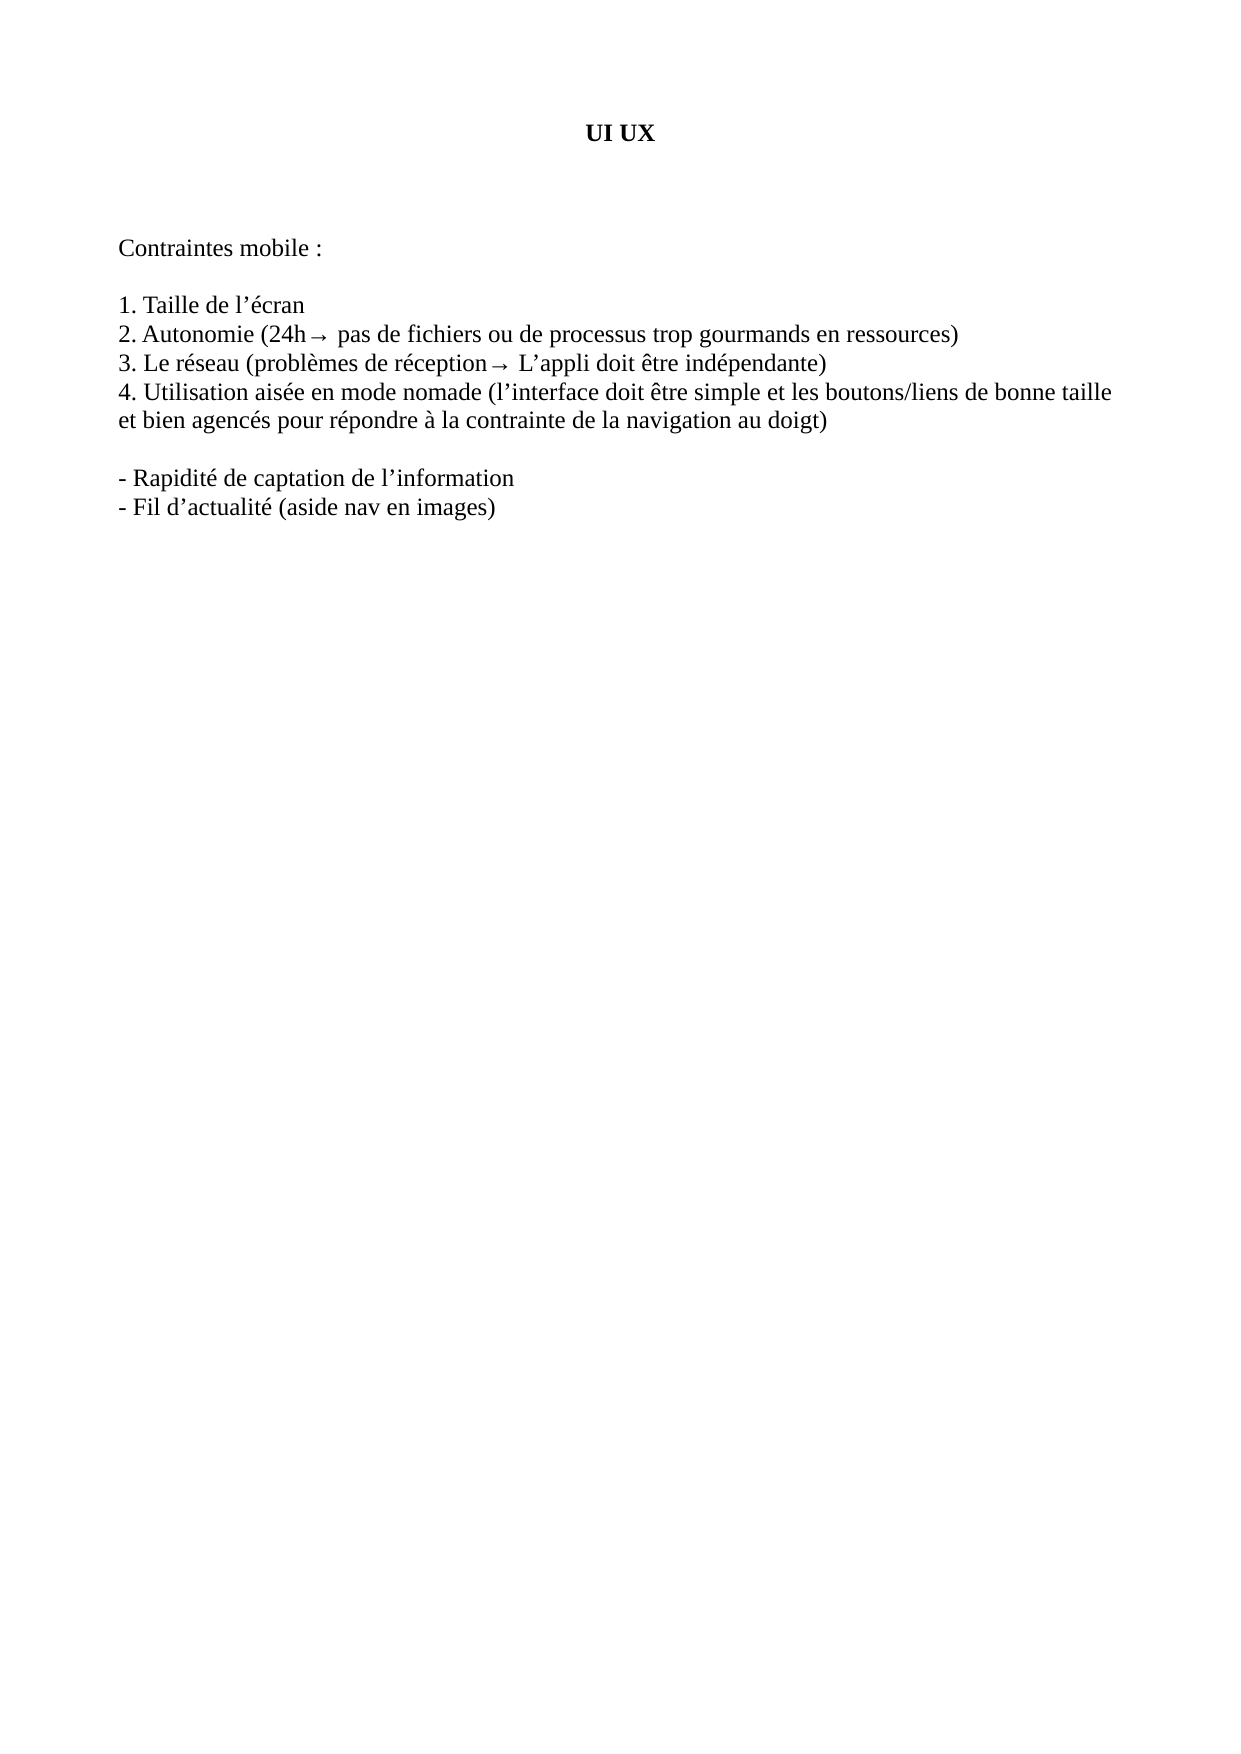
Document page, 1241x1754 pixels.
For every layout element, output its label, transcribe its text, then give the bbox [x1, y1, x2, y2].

text 1. Taille de l’écran [118, 291, 1122, 319]
text - Rapidité de captation de l’information [118, 463, 1122, 492]
text - Fil d’actualité (aside nav en images) [118, 492, 1122, 521]
text 3. Le réseau (problèmes de réception→ L’appli doit être indépendante) [118, 348, 1122, 377]
text 4. Utilisation aisée en mode nomade (l’interface doit être simple et les boutons/liens de bonne taille et bien agencés pour répondre à la contrainte de la navigation au doigt) [118, 377, 1122, 434]
text Contraintes mobile : [118, 233, 1122, 262]
text 2. Autonomie (24h→ pas de fichiers ou de processus trop gourmands en ressources) [118, 319, 1122, 348]
text UI UX [118, 118, 1122, 147]
